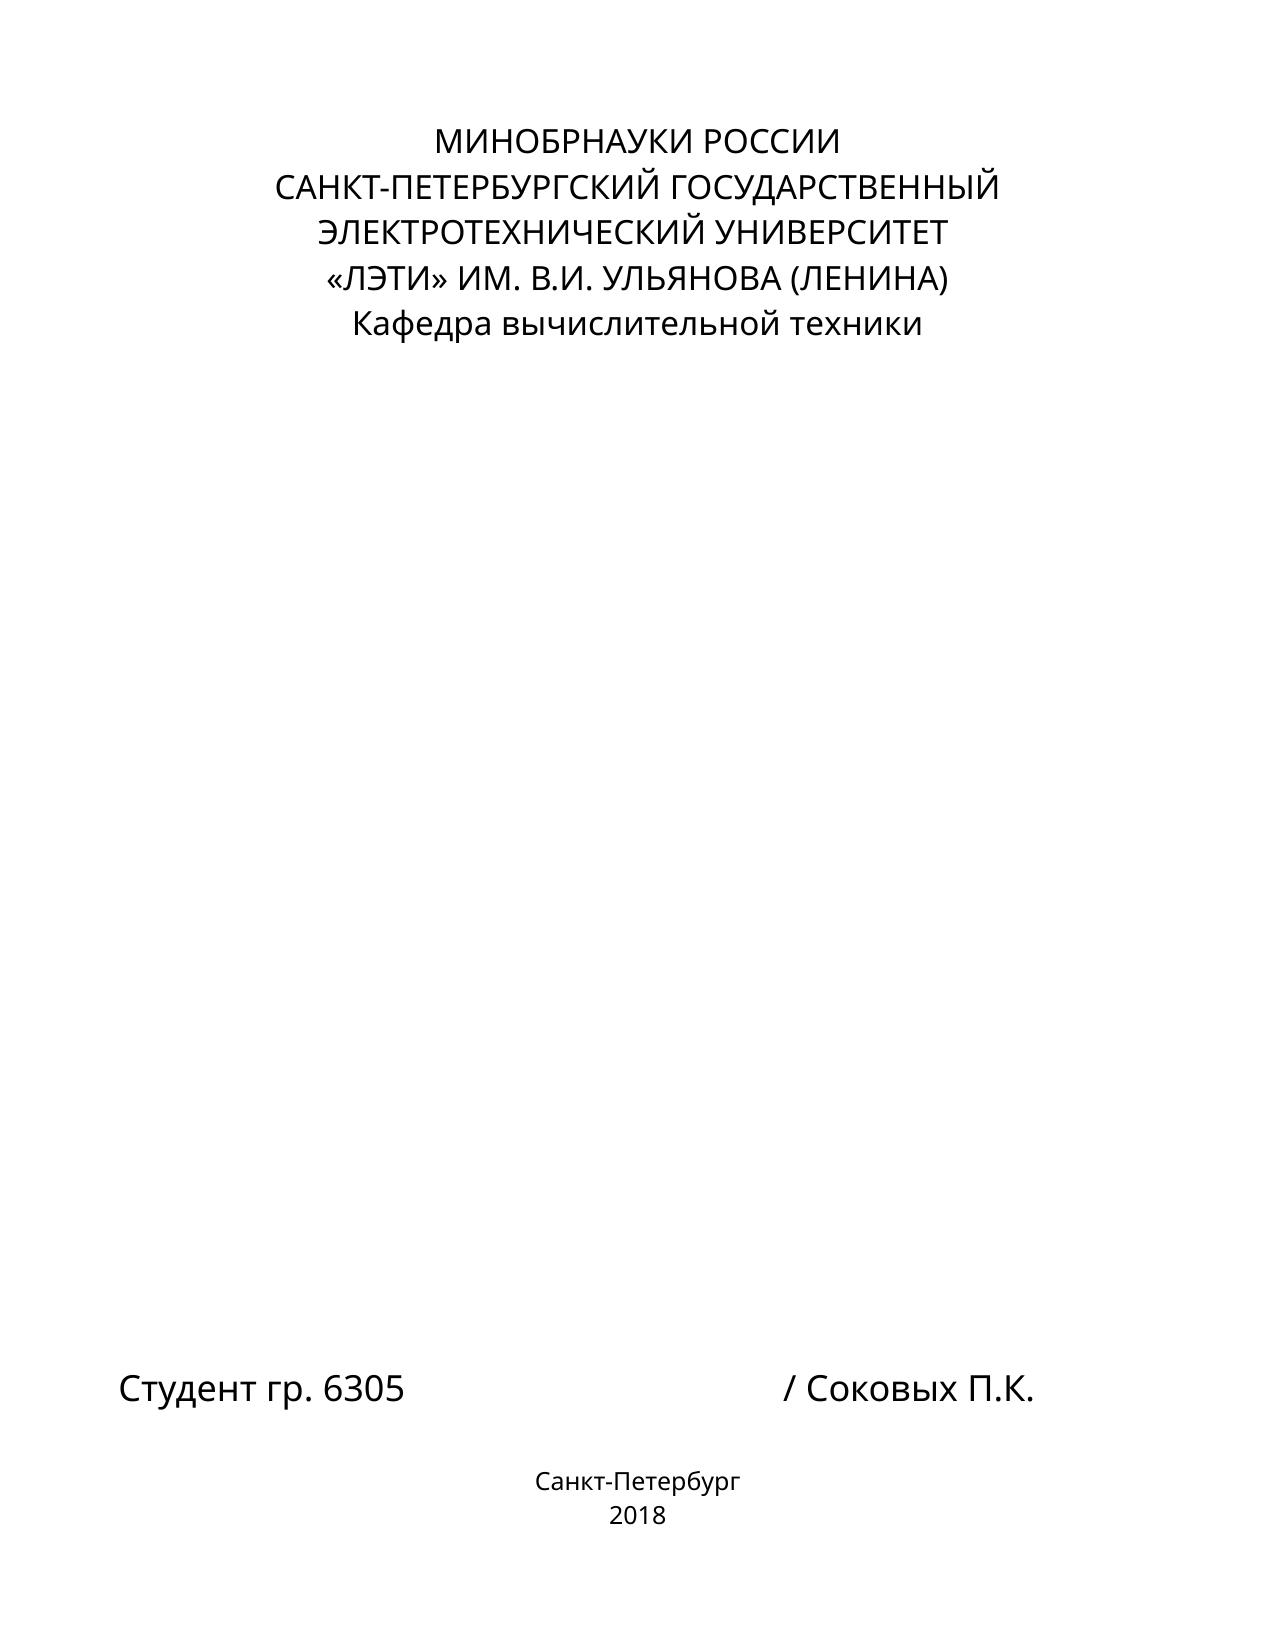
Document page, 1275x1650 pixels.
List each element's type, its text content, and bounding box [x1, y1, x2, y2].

text «ЛЭТИ» ИМ. В.И. УЛЬЯНОВА (ЛЕНИНА) [118, 254, 1157, 300]
text МИНОБРНАУКИ РОССИИ [118, 118, 1157, 163]
text Кафедра вычислительной техники [118, 300, 1157, 345]
text САНКТ-ПЕТЕРБУРГСКИЙ ГОСУДАРСТВЕННЫЙ ЭЛЕКТРОТЕХНИЧЕСКИЙ УНИВЕРСИТЕТ [118, 163, 1157, 254]
text Студент гр. 6305 / Соковых П.К. [118, 1363, 1157, 1412]
